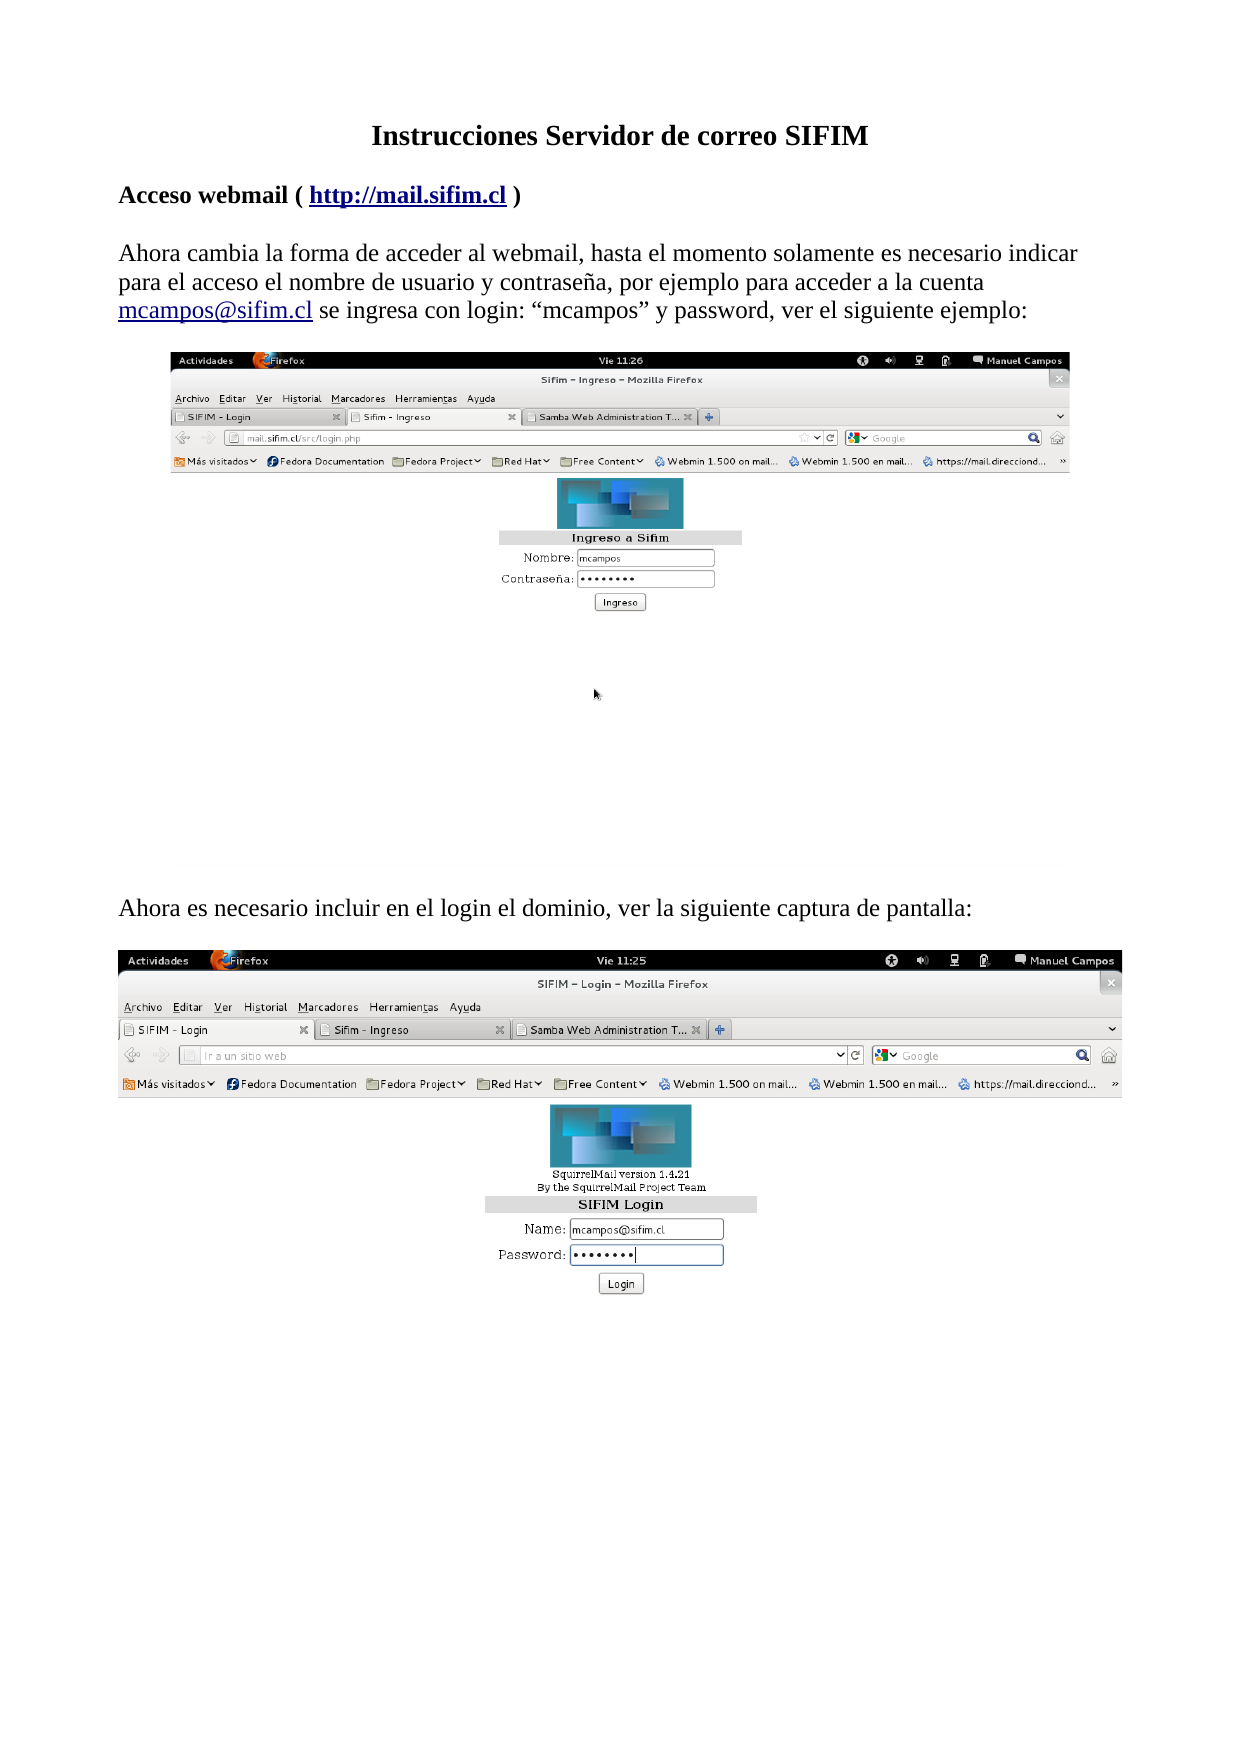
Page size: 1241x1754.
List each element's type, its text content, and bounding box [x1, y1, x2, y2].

text Instrucciones Servidor de correo SIFIM [118, 118, 1122, 152]
text Ahora cambia la forma de acceder al webmail, hasta el momento solamente es necesario indicar para el acceso el nombre de usuario y contraseña, por ejemplo para acceder a la cuenta mcampos@sifim.cl se ingresa con login: “mcampos” y password, ver el siguiente ejemplo: [118, 238, 1122, 324]
text Acceso webmail ( http://mail.sifim.cl ) [118, 180, 1122, 209]
text Ahora es necesario incluir en el login el dominio, ver la siguiente captura de pantalla: [118, 893, 1122, 922]
picture [118, 950, 1123, 1579]
picture [170, 352, 1070, 865]
